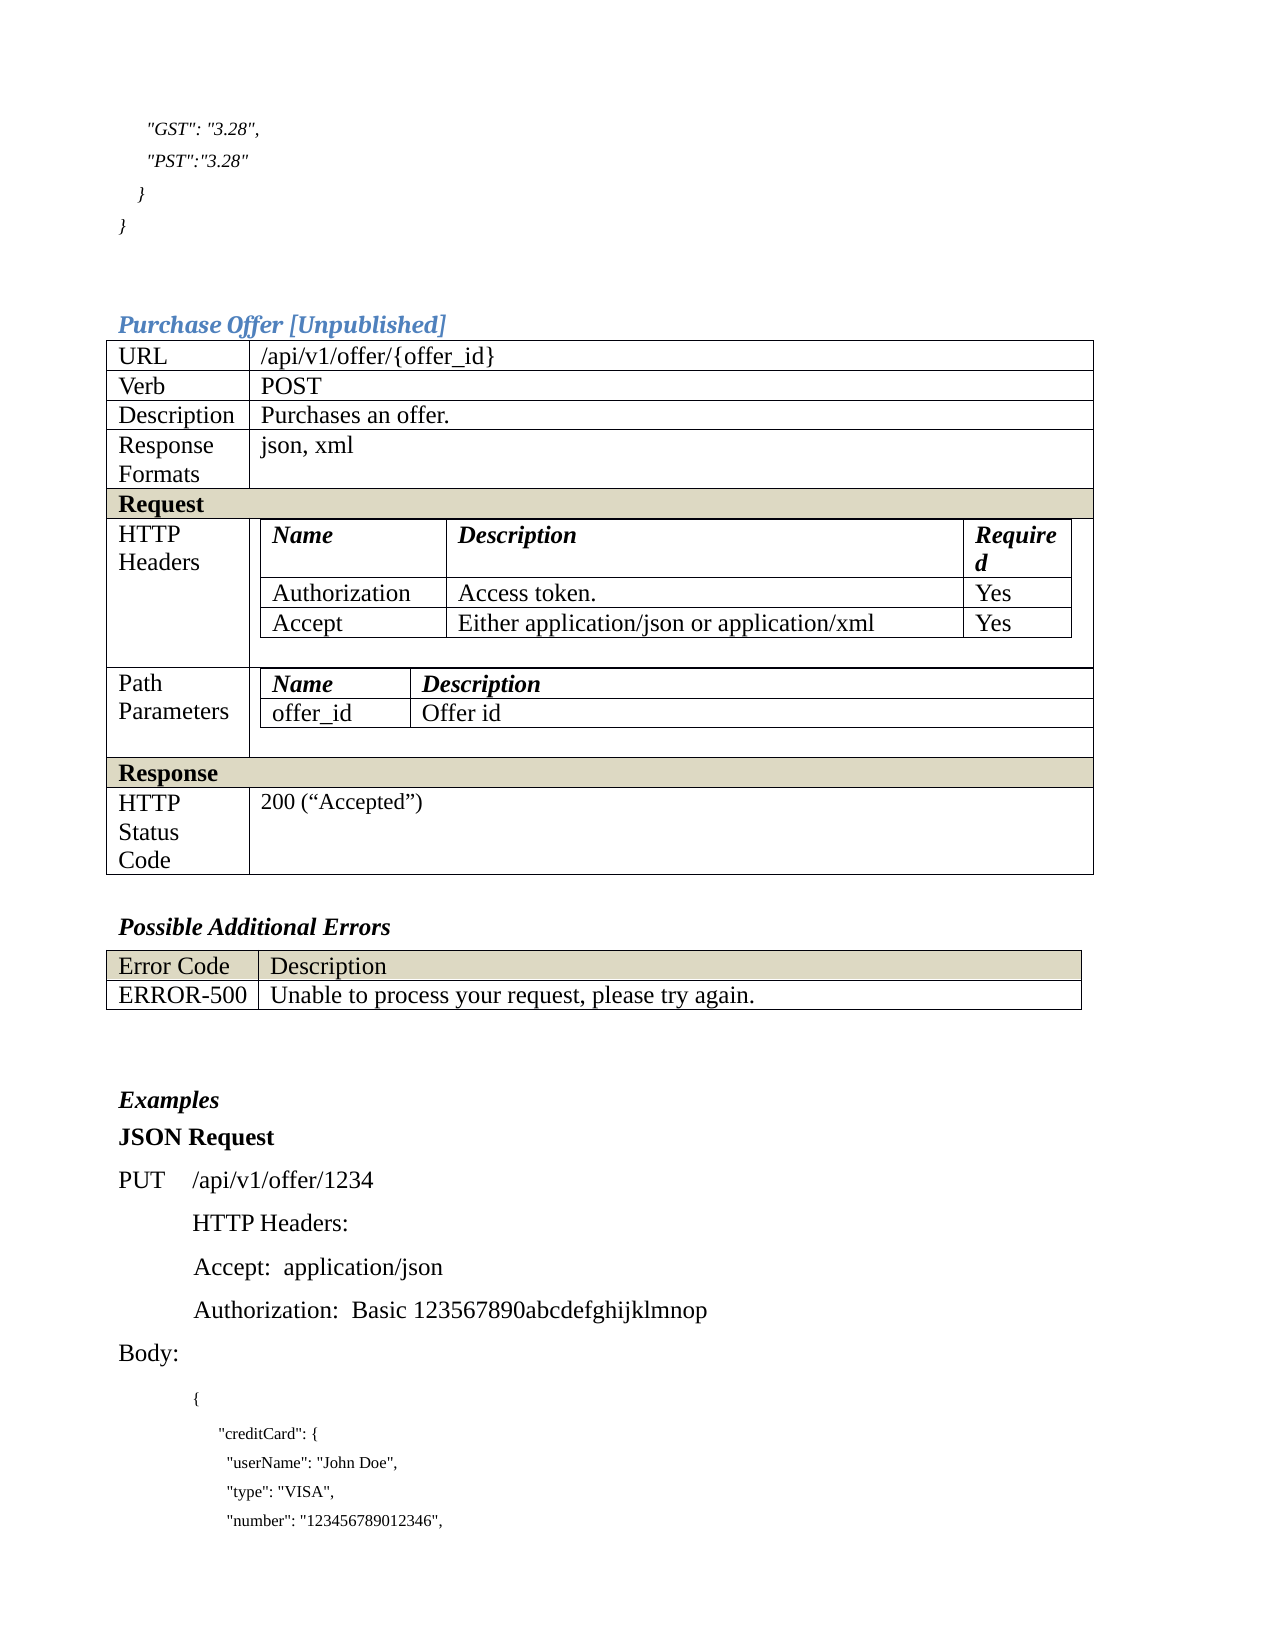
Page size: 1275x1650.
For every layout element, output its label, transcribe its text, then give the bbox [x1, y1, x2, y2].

table_cell Yes [964, 608, 1071, 637]
text Authorization: Basic 123567890abcdefghijklmnop [118, 1295, 1157, 1323]
table_cell Offer id [411, 699, 1093, 727]
table_cell Request [107, 489, 1093, 518]
text Examples [118, 1085, 1157, 1114]
table_cell Access token. [447, 578, 963, 607]
text JSON Request [118, 1122, 1157, 1151]
text PUT /api/v1/offer/1234 [118, 1165, 1157, 1194]
table_cell Purchases an offer. [250, 401, 1093, 429]
text Possible Additional Errors [118, 912, 1157, 941]
text "number": "123456789012346", [193, 1510, 1157, 1529]
text "PST":"3.28" [118, 150, 1157, 172]
text "GST": "3.28", [118, 118, 1157, 140]
table_cell Path Parameters [107, 668, 249, 757]
table_cell [250, 668, 1093, 757]
table_cell [250, 519, 1093, 667]
table_cell Either application/json or application/xml [447, 608, 963, 637]
table_cell Description [107, 401, 249, 429]
table_header Name [261, 520, 446, 577]
table_cell json, xml [250, 430, 1093, 488]
table_cell HTTP Headers [107, 519, 249, 667]
text Accept: application/json [118, 1252, 1157, 1280]
table_header /api/v1/offer/{offer_id} [250, 341, 1093, 370]
table_cell Yes [964, 578, 1071, 607]
text "creditCard": { [193, 1424, 1157, 1443]
table_header Description [447, 520, 963, 577]
table_cell Response [107, 758, 1093, 787]
text "type": "VISA", [193, 1482, 1157, 1501]
table_cell Unable to process your request, please try again. [259, 981, 1081, 1009]
table_cell Response Formats [107, 430, 249, 488]
table_header Description [259, 951, 1081, 979]
text HTTP Headers: [118, 1208, 1157, 1237]
table_header Name [261, 669, 410, 697]
text } [118, 215, 1157, 237]
table_header URL [107, 341, 249, 370]
table_cell POST [250, 371, 1093, 399]
table_cell 200 (“Accepted”) [250, 788, 1093, 874]
table_header Description [411, 669, 1093, 697]
table_header Error Code [107, 951, 258, 979]
subtitle Purchase Offer [Unpublished] [118, 311, 1157, 340]
table_cell ERROR-500 [107, 981, 258, 1009]
text Body: [118, 1338, 1157, 1367]
table_cell HTTP Status Code [107, 788, 249, 874]
text { [118, 1381, 1157, 1410]
table_header Required [964, 520, 1071, 577]
table_cell Authorization [261, 578, 446, 607]
table_cell Accept [261, 608, 446, 637]
table_cell offer_id [261, 699, 410, 727]
text } [118, 183, 1157, 204]
text "userName": "John Doe", [193, 1453, 1157, 1472]
table_cell Verb [107, 371, 249, 399]
